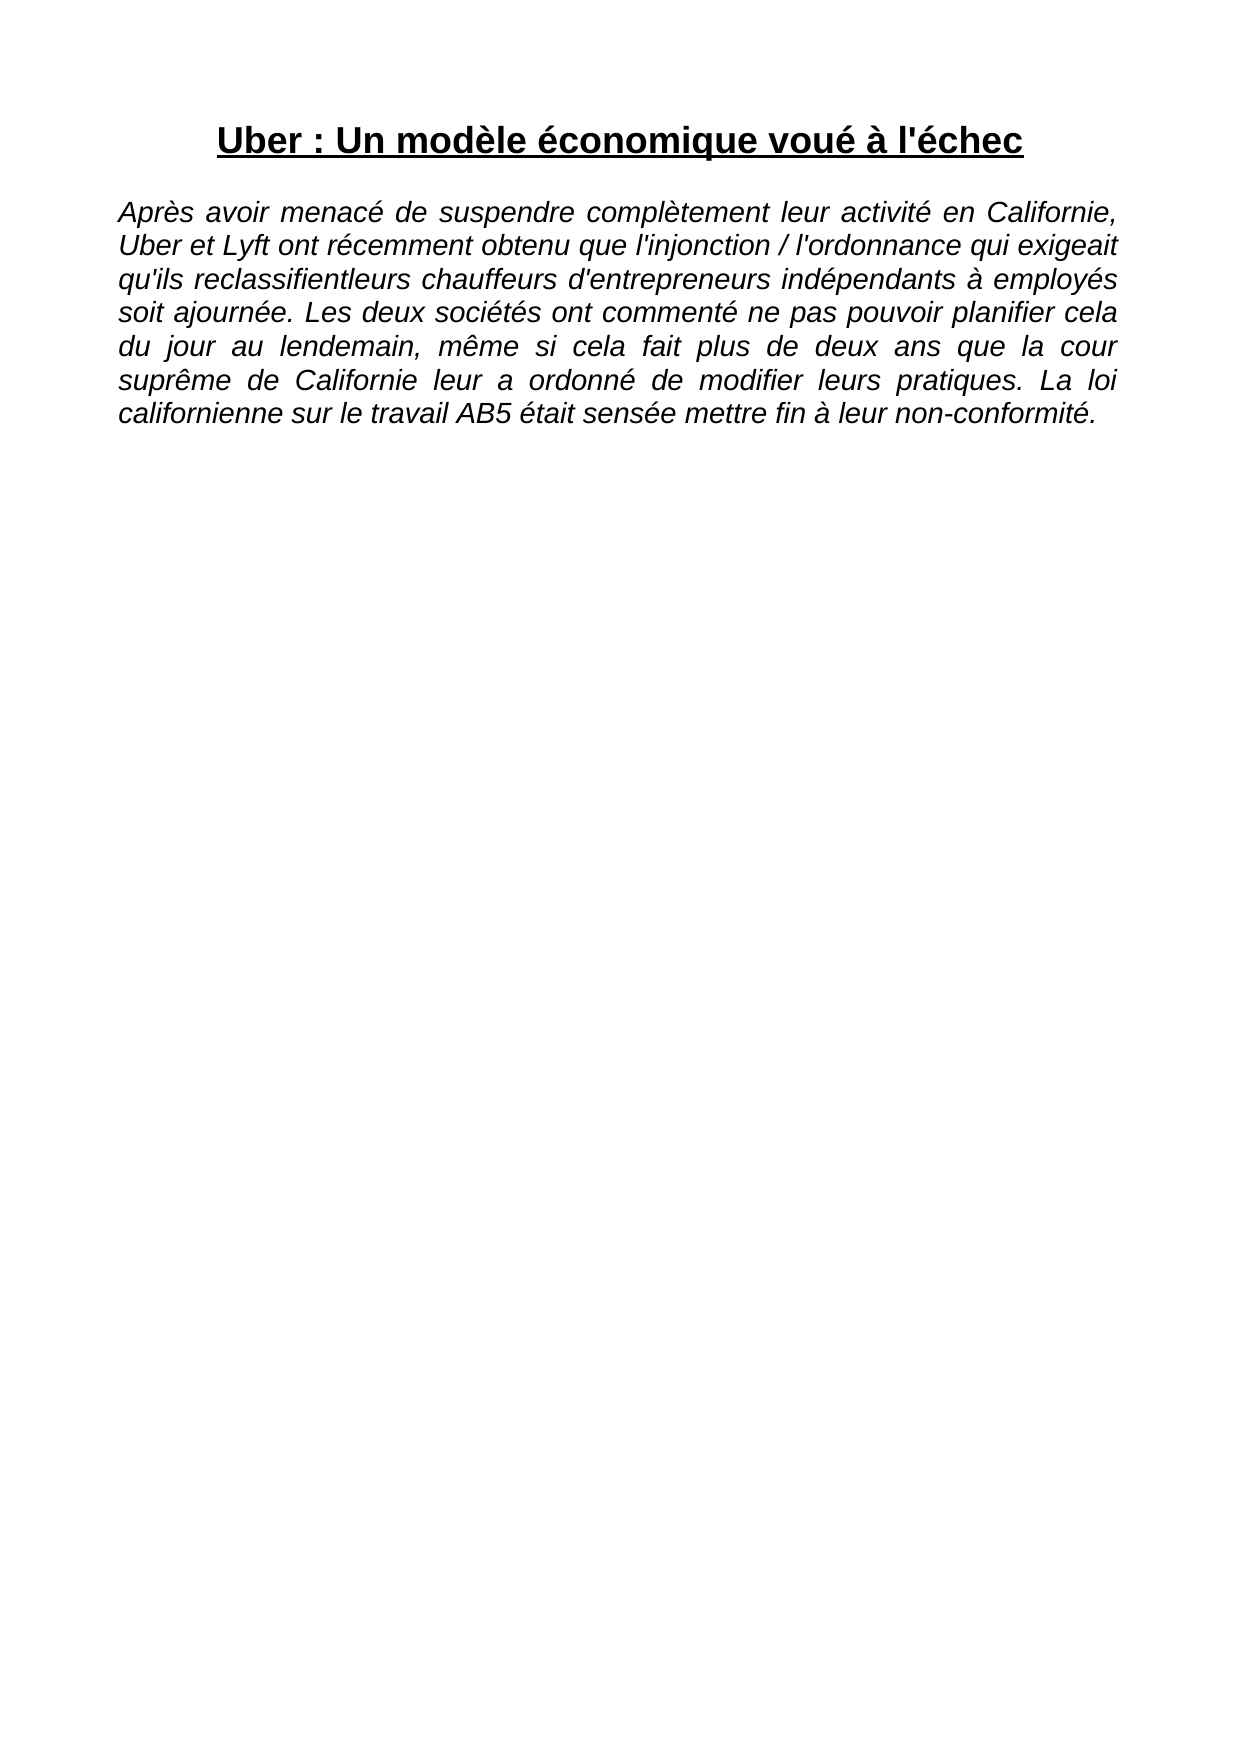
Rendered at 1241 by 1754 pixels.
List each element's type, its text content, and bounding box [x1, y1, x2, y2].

text Uber : Un modèle économique voué à l'échec [118, 118, 1122, 161]
text Après avoir menacé de suspendre complètement leur activité en Californie, Uber et Lyft ont récemment obtenu que l'injonction / l'ordonnance qui exigeait qu'ils reclassifientleurs chauffeurs d'entrepreneurs indépendants à employés soit ajournée. Les deux sociétés ont commenté ne pas pouvoir planifier cela du jour au lendemain, même si cela fait plus de deux ans que la cour suprême de Californie leur a ordonné de modifier leurs pratiques. La loi californienne sur le travail AB5 était sensée mettre fin à leur non-conformité. [118, 195, 1122, 429]
